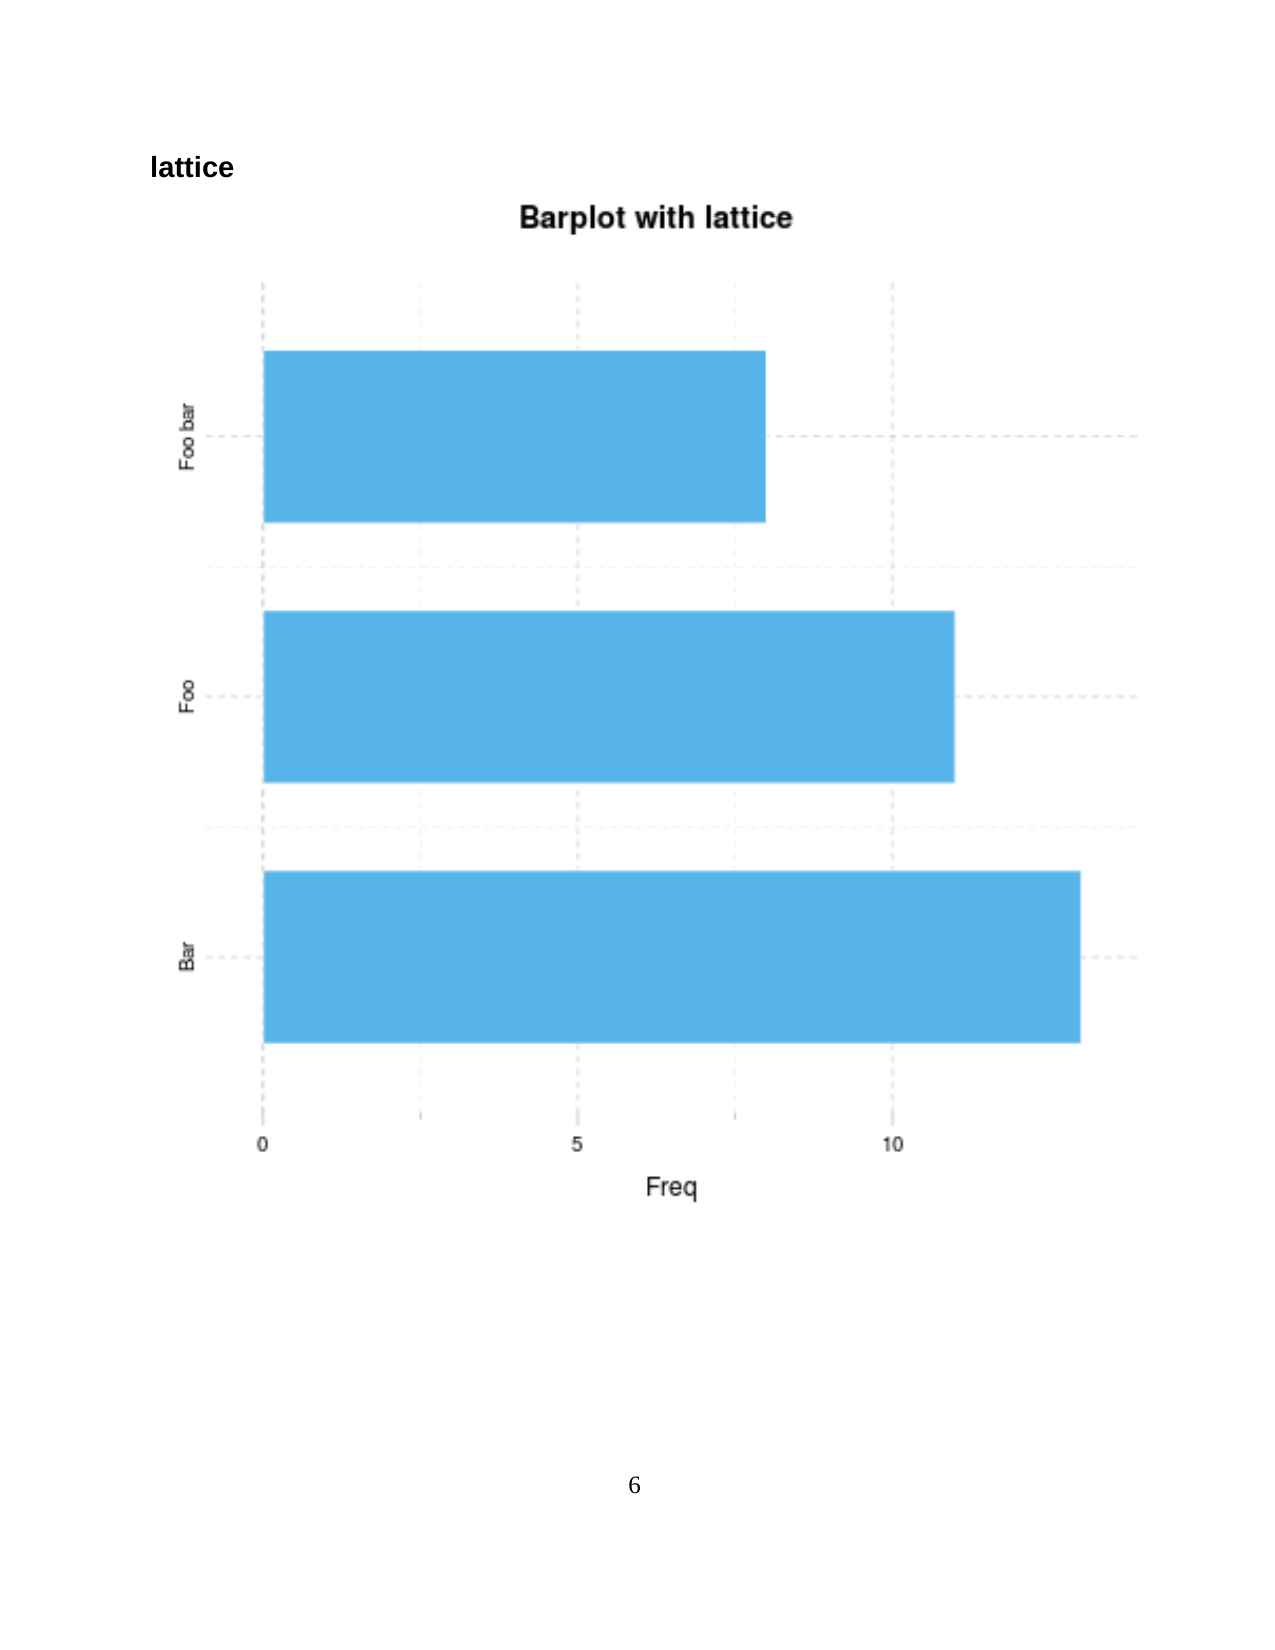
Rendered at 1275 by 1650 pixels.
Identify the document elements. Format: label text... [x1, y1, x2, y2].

picture [150, 196, 1163, 1209]
subtitle lattice [150, 150, 1125, 183]
